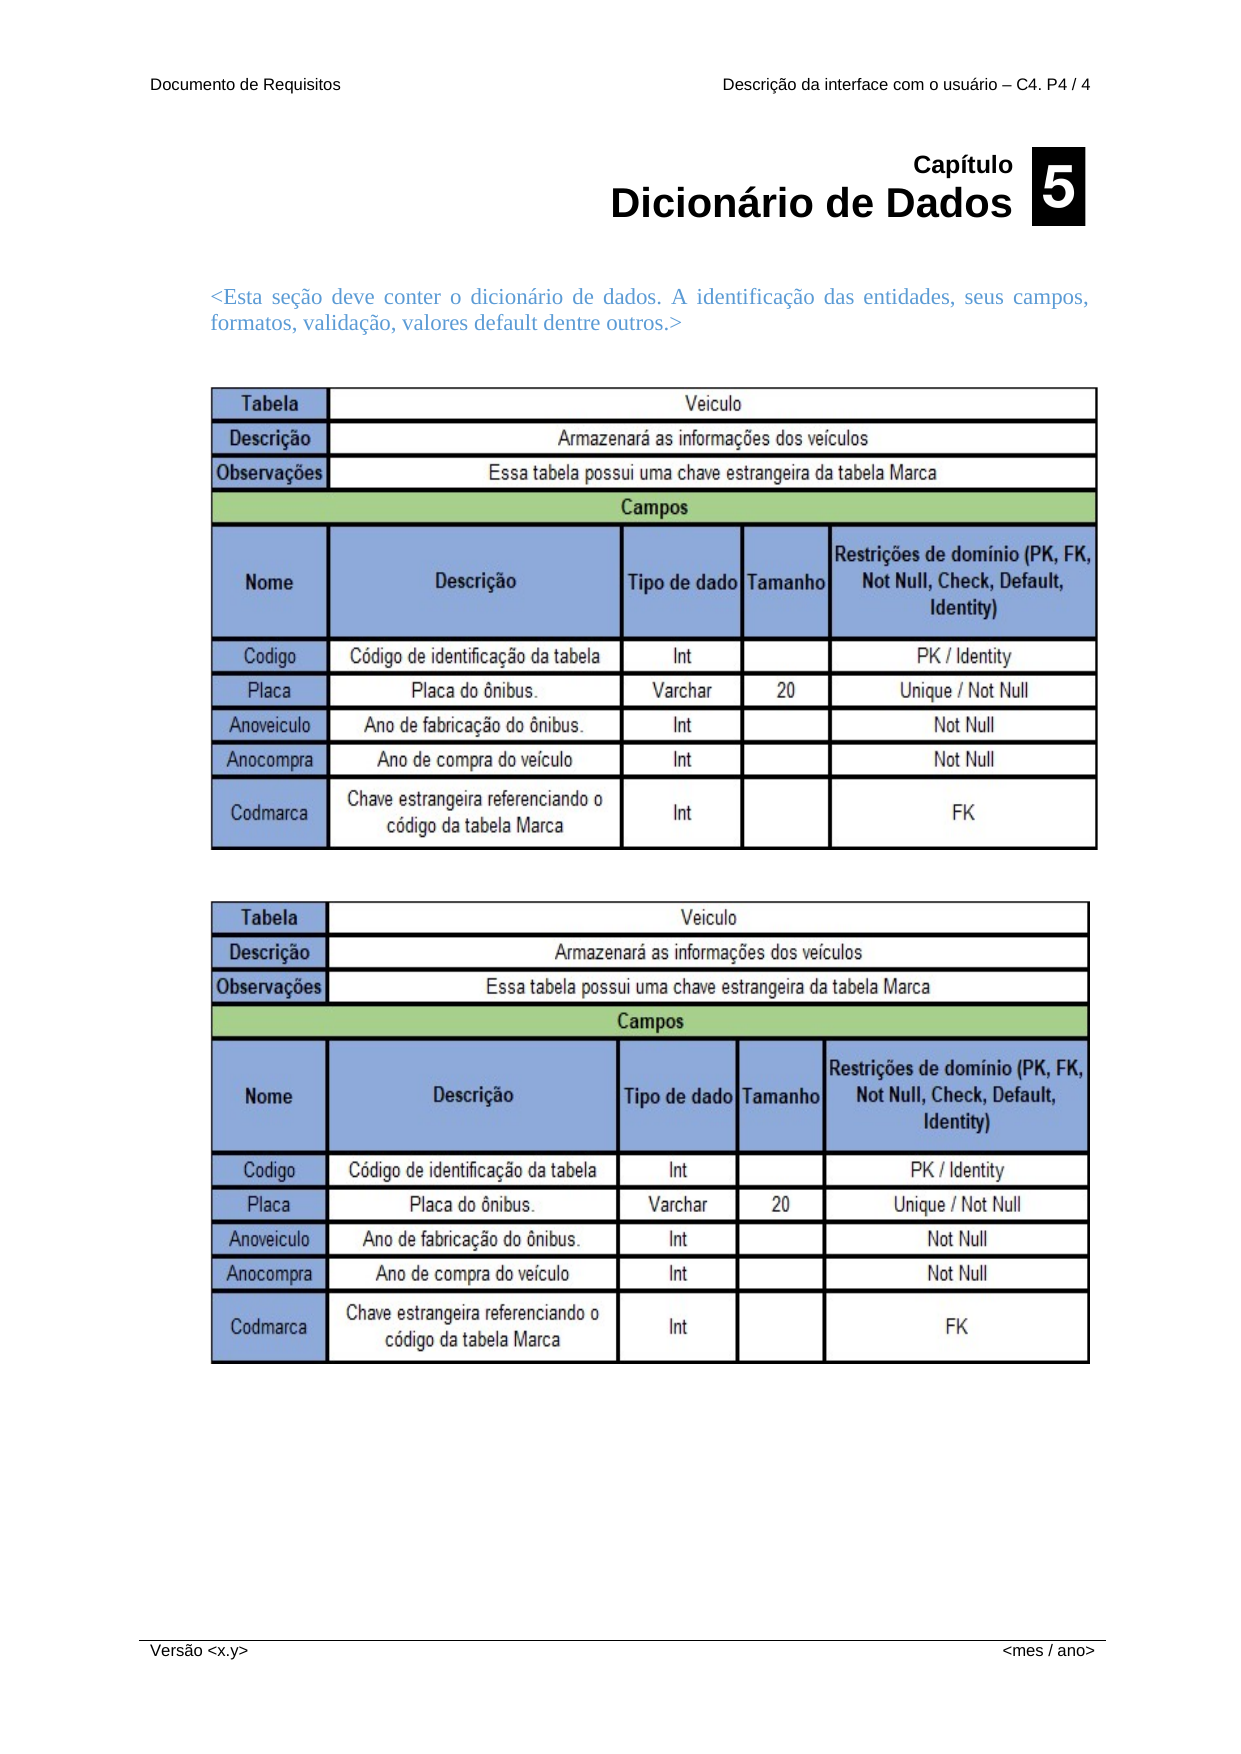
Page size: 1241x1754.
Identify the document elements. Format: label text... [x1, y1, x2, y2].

subtitle Dicionário de Dados [150, 179, 1090, 227]
picture [210, 387, 1098, 850]
text <Esta seção deve conter o dicionário de dados. A identificação das entidades, seus campos, formatos, validação, valores default dentre outros.> [210, 283, 1090, 336]
picture [210, 901, 1090, 1364]
text Capítulo [210, 150, 1032, 179]
picture [1032, 147, 1086, 226]
